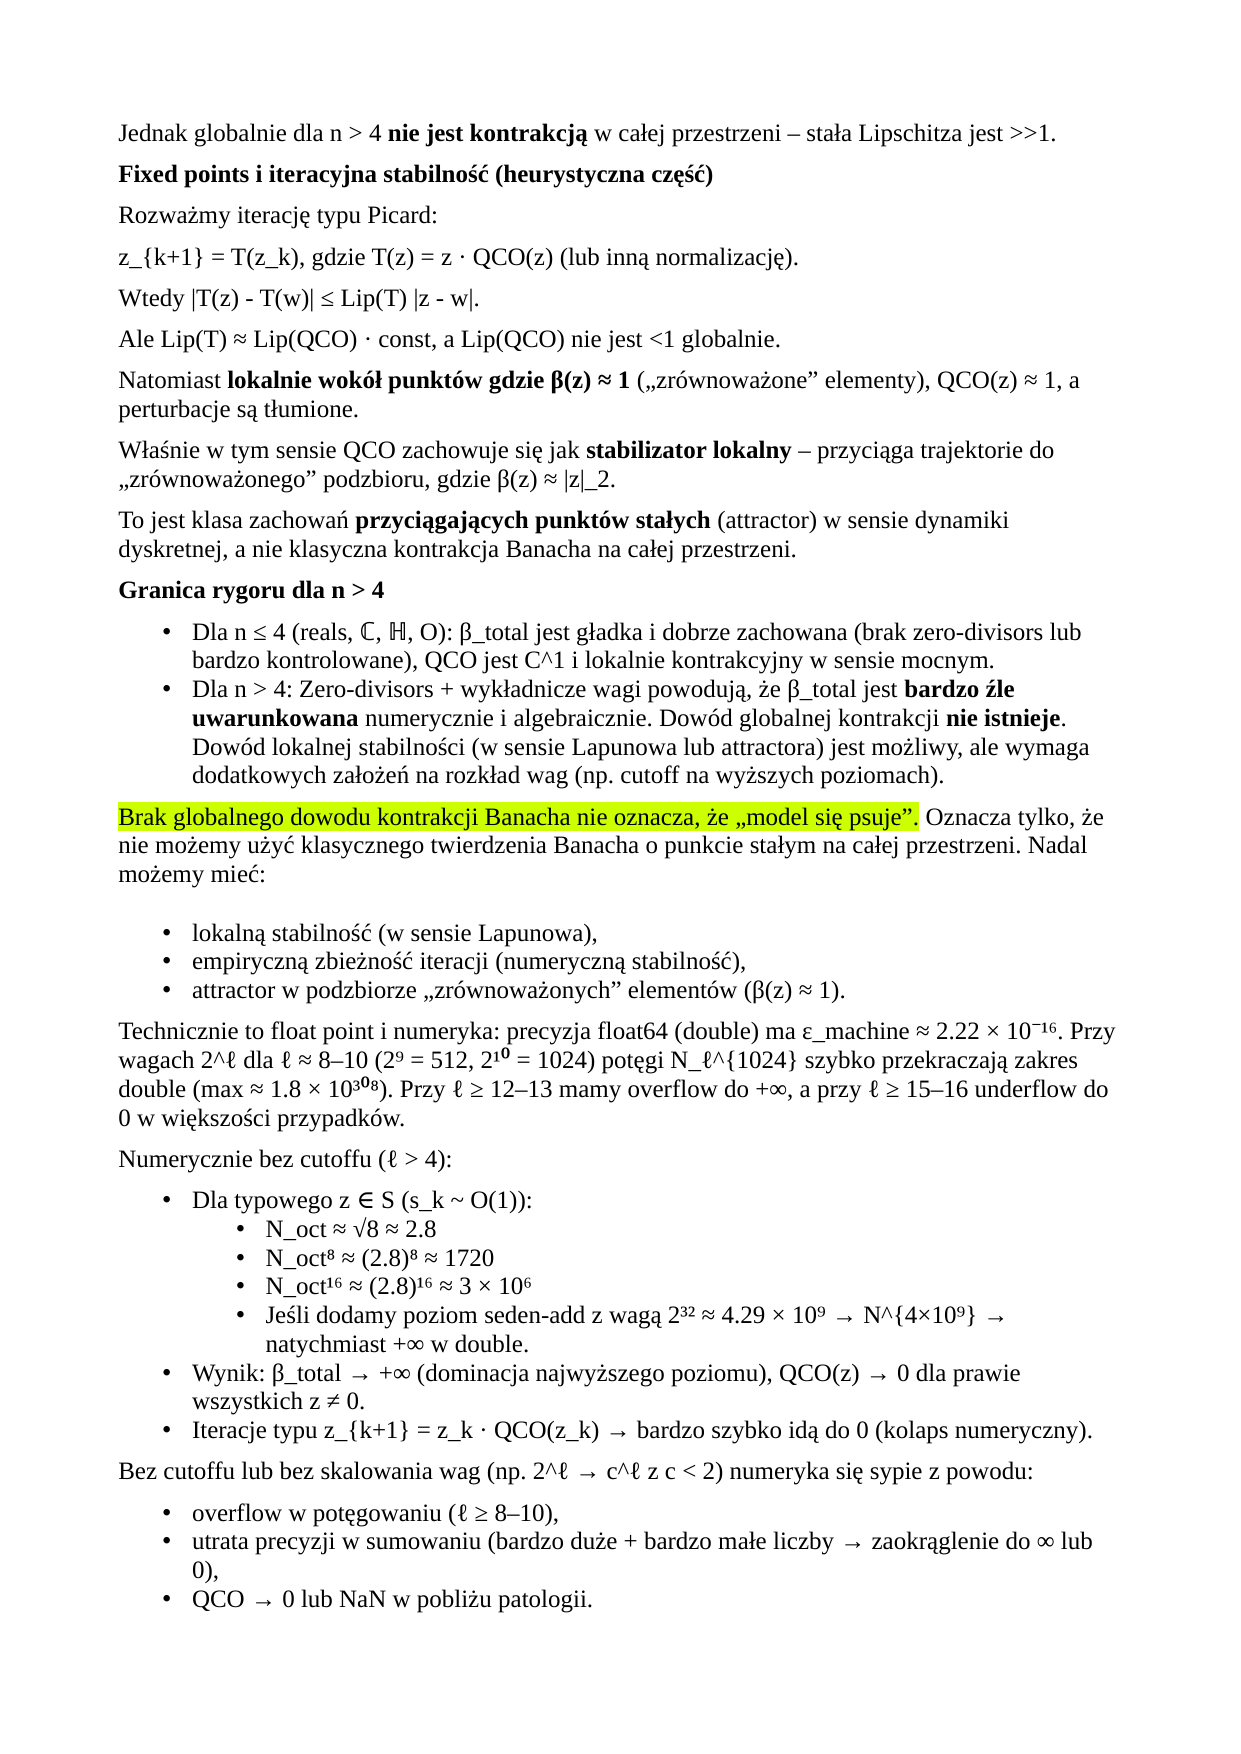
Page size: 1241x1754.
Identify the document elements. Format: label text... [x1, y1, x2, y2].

text To jest klasa zachowań przyciągających punktów stałych (attractor) w sensie dynamiki dyskretnej, a nie klasyczna kontrakcja Banacha na całej przestrzeni. [118, 506, 1122, 563]
text Właśnie w tym sensie QCO zachowuje się jak stabilizator lokalny – przyciąga trajektorie do „zrównoważonego” podzbioru, gdzie β(z) ≈ |z|_2. [118, 436, 1122, 493]
text Wtedy |T(z) - T(w)| ≤ Lip(T) |z - w|. [118, 283, 1122, 312]
list Dla n ≤ 4 (reals, ℂ, ℍ, O): β_total jest gładka i dobrze zachowana (brak zero-divisors lub bardzo kontrolowane), QCO jest C^1 i lokalnie kontrakcyjny w sensie mocnym. [162, 617, 1122, 674]
text Bez cutoffu lub bez skalowania wag (np. 2^ℓ → c^ℓ z c < 2) numeryka się sypie z powodu: [118, 1456, 1122, 1485]
list N_oct ≈ √8 ≈ 2.8 [236, 1214, 1122, 1243]
text Numerycznie bez cutoffu (ℓ > 4): [118, 1144, 1122, 1173]
text Granica rygoru dla n > 4 [118, 576, 1122, 604]
list Wynik: β_total → +∞ (dominacja najwyższego poziomu), QCO(z) → 0 dla prawie wszystkich z ≠ 0. [162, 1358, 1122, 1415]
list Iteracje typu z_{k+1} = z_k · QCO(z_k) → bardzo szybko idą do 0 (kolaps numeryczny). [162, 1415, 1122, 1444]
text Technicznie to float point i numeryka: precyzja float64 (double) ma ε_machine ≈ 2.22 × 10⁻¹⁶. Przy wagach 2^ℓ dla ℓ ≈ 8–10 (2⁹ = 512, 2¹⁰ = 1024) potęgi N_ℓ^{1024} szybko przekraczają zakres double (max ≈ 1.8 × 10³⁰⁸). Przy ℓ ≥ 12–13 mamy overflow do +∞, a przy ℓ ≥ 15–16 underflow do 0 w większości przypadków. [118, 1016, 1122, 1131]
list attractor w podzbiorze „zrównoważonych” elementów (β(z) ≈ 1). [162, 975, 1122, 1004]
list empiryczną zbieżność iteracji (numeryczną stabilność), [162, 946, 1122, 975]
list QCO → 0 lub NaN w pobliżu patologii. [162, 1584, 1122, 1613]
list N_oct⁸ ≈ (2.8)⁸ ≈ 1720 [236, 1243, 1122, 1271]
list N_oct¹⁶ ≈ (2.8)¹⁶ ≈ 3 × 10⁶ [236, 1271, 1122, 1300]
list Dla n > 4: Zero-divisors + wykładnicze wagi powodują, że β_total jest bardzo źle uwarunkowana numerycznie i algebraicznie. Dowód globalnej kontrakcji nie istnieje. Dowód lokalnej stabilności (w sensie Lapunowa lub attractora) jest możliwy, ale wymaga dodatkowych założeń na rozkład wag (np. cutoff na wyższych poziomach). [162, 674, 1122, 789]
list Dla typowego z ∈ S (s_k ~ O(1)): [162, 1185, 1122, 1214]
text Brak globalnego dowodu kontrakcji Banacha nie oznacza, że „model się psuje”. Oznacza tylko, że nie możemy użyć klasycznego twierdzenia Banacha o punkcie stałym na całej przestrzeni. Nadal możemy mieć: [118, 802, 1122, 888]
list lokalną stabilność (w sensie Lapunowa), [162, 918, 1122, 946]
list utrata precyzji w sumowaniu (bardzo duże + bardzo małe liczby → zaokrąglenie do ∞ lub 0), [162, 1526, 1122, 1584]
text Ale Lip(T) ≈ Lip(QCO) · const, a Lip(QCO) nie jest <1 globalnie. [118, 324, 1122, 353]
text Jednak globalnie dla n > 4 nie jest kontrakcją w całej przestrzeni – stała Lipschitza jest >>1. [118, 118, 1122, 147]
list Jeśli dodamy poziom seden-add z wagą 2³² ≈ 4.29 × 10⁹ → N^{4×10⁹} → natychmiast +∞ w double. [236, 1300, 1122, 1358]
text Rozważmy iterację typu Picard: [118, 201, 1122, 229]
text Fixed points i iteracyjna stabilność (heurystyczna część) [118, 159, 1122, 188]
text Natomiast lokalnie wokół punktów gdzie β(z) ≈ 1 („zrównoważone” elementy), QCO(z) ≈ 1, a perturbacje są tłumione. [118, 366, 1122, 423]
text z_{k+1} = T(z_k), gdzie T(z) = z · QCO(z) (lub inną normalizację). [118, 242, 1122, 271]
list overflow w potęgowaniu (ℓ ≥ 8–10), [162, 1498, 1122, 1526]
